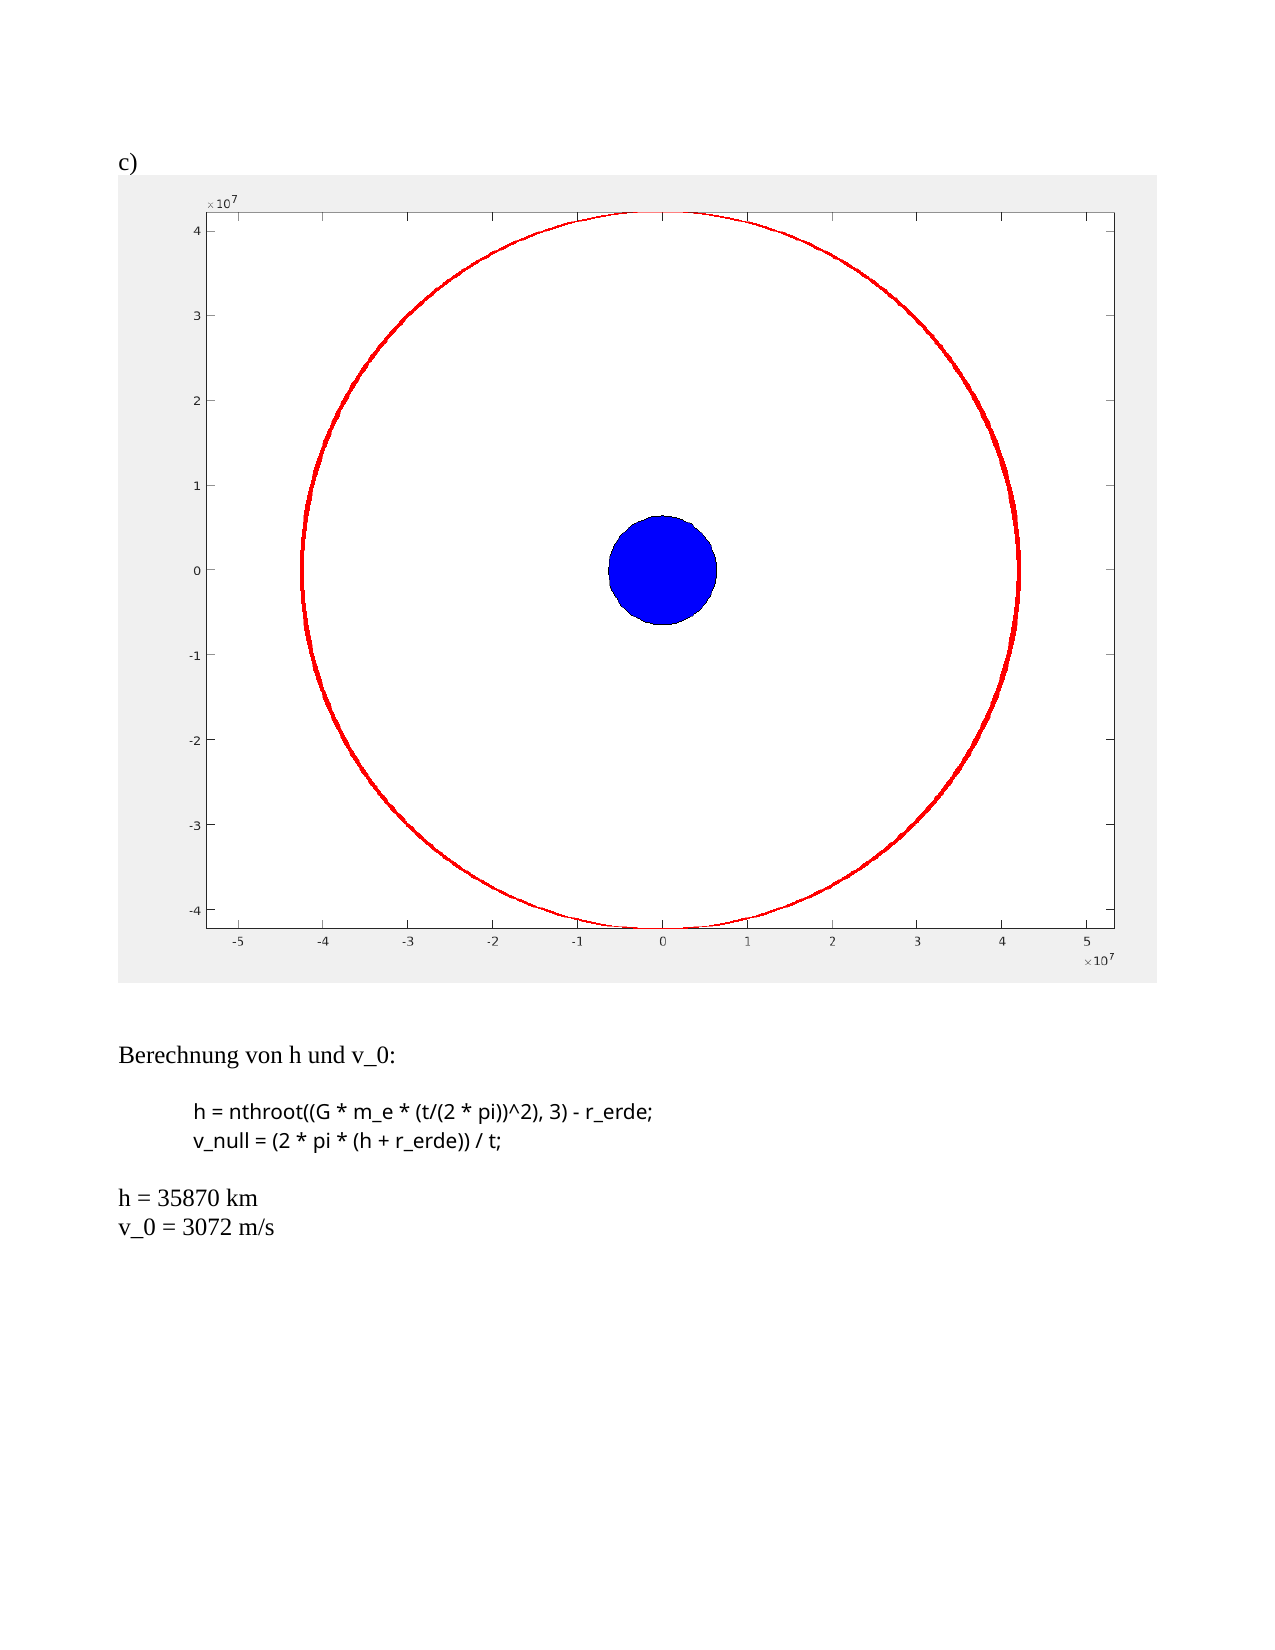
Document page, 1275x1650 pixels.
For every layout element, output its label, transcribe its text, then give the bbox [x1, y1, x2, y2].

text v_0 = 3072 m/s [118, 1212, 1157, 1241]
text v_null = (2 * pi * (h + r_erde)) / t; [118, 1126, 1157, 1154]
picture [118, 175, 1157, 983]
text h = 35870 km [118, 1183, 1157, 1212]
text h = nthroot((G * m_e * (t/(2 * pi))^2), 3) - r_erde; [118, 1097, 1157, 1126]
text c) [118, 147, 1157, 175]
text Berechnung von h und v_0: [118, 1040, 1157, 1069]
